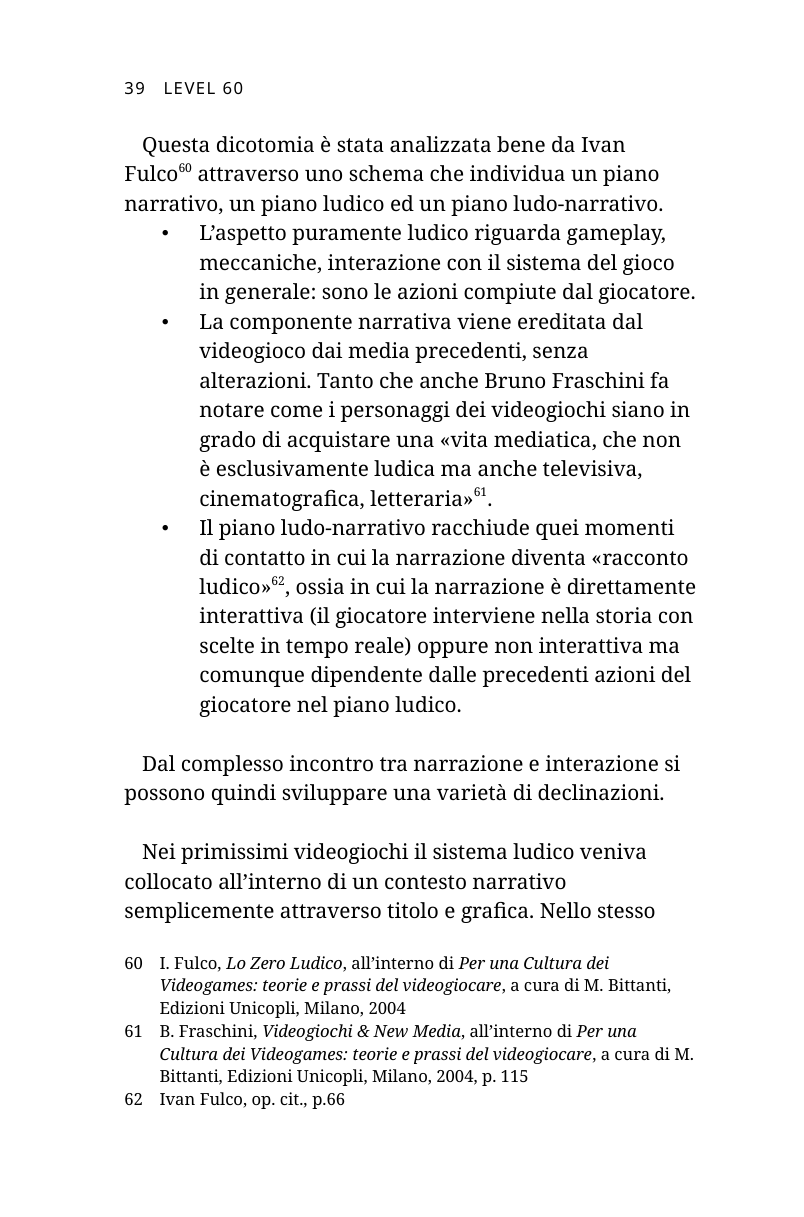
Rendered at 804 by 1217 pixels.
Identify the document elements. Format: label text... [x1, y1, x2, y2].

text Nei primissimi videogiochi il sistema ludico veniva collocato all’interno di un contesto narrativo semplicemente attraverso titolo e grafica. Nello stesso [124, 836, 697, 925]
list Ivan Fulco, op. cit., p.66 [124, 1088, 697, 1110]
list B. Fraschini, Videogiochi & New Media, all’interno di Per una Cultura dei Videogames: teorie e prassi del videogiocare, a cura di M. Bittanti, Edizioni Unicopli, Milano, 2004, p. 115 [124, 1019, 697, 1088]
text Dal complesso incontro tra narrazione e interazione si possono quindi sviluppare una varietà di declinazioni. [124, 748, 697, 807]
list La componente narrativa viene ereditata dal videogioco dai media precedenti, senza alterazioni. Tanto che anche Bruno Fraschini fa notare come i personaggi dei videogiochi siano in grado di acquistare una «vita mediatica, che non è esclusivamente ludica ma anche televisiva, cinematografica, letteraria». [162, 306, 697, 512]
list L’aspetto puramente ludico riguarda gameplay, meccaniche, interazione con il sistema del gioco in generale: sono le azioni compiute dal giocatore. [162, 217, 697, 306]
text I. Fulco, Lo Zero Ludico, all’interno di Per una Cultura dei Videogames: teorie e prassi del videogiocare, a cura di M. Bittanti, Edizioni Unicopli, Milano, 2004 [124, 951, 697, 1019]
text Questa dicotomia è stata analizzata bene da Ivan Fulco attraverso uno schema che individua un piano narrativo, un piano ludico ed un piano ludo-narrativo. [124, 129, 697, 217]
list Il piano ludo-narrativo racchiude quei momenti di contatto in cui la narrazione diventa «racconto ludico», ossia in cui la narrazione è direttamente interattiva (il giocatore interviene nella storia con scelte in tempo reale) oppure non interattiva ma comunque dipendente dalle precedenti azioni del giocatore nel piano ludico. [162, 512, 697, 718]
